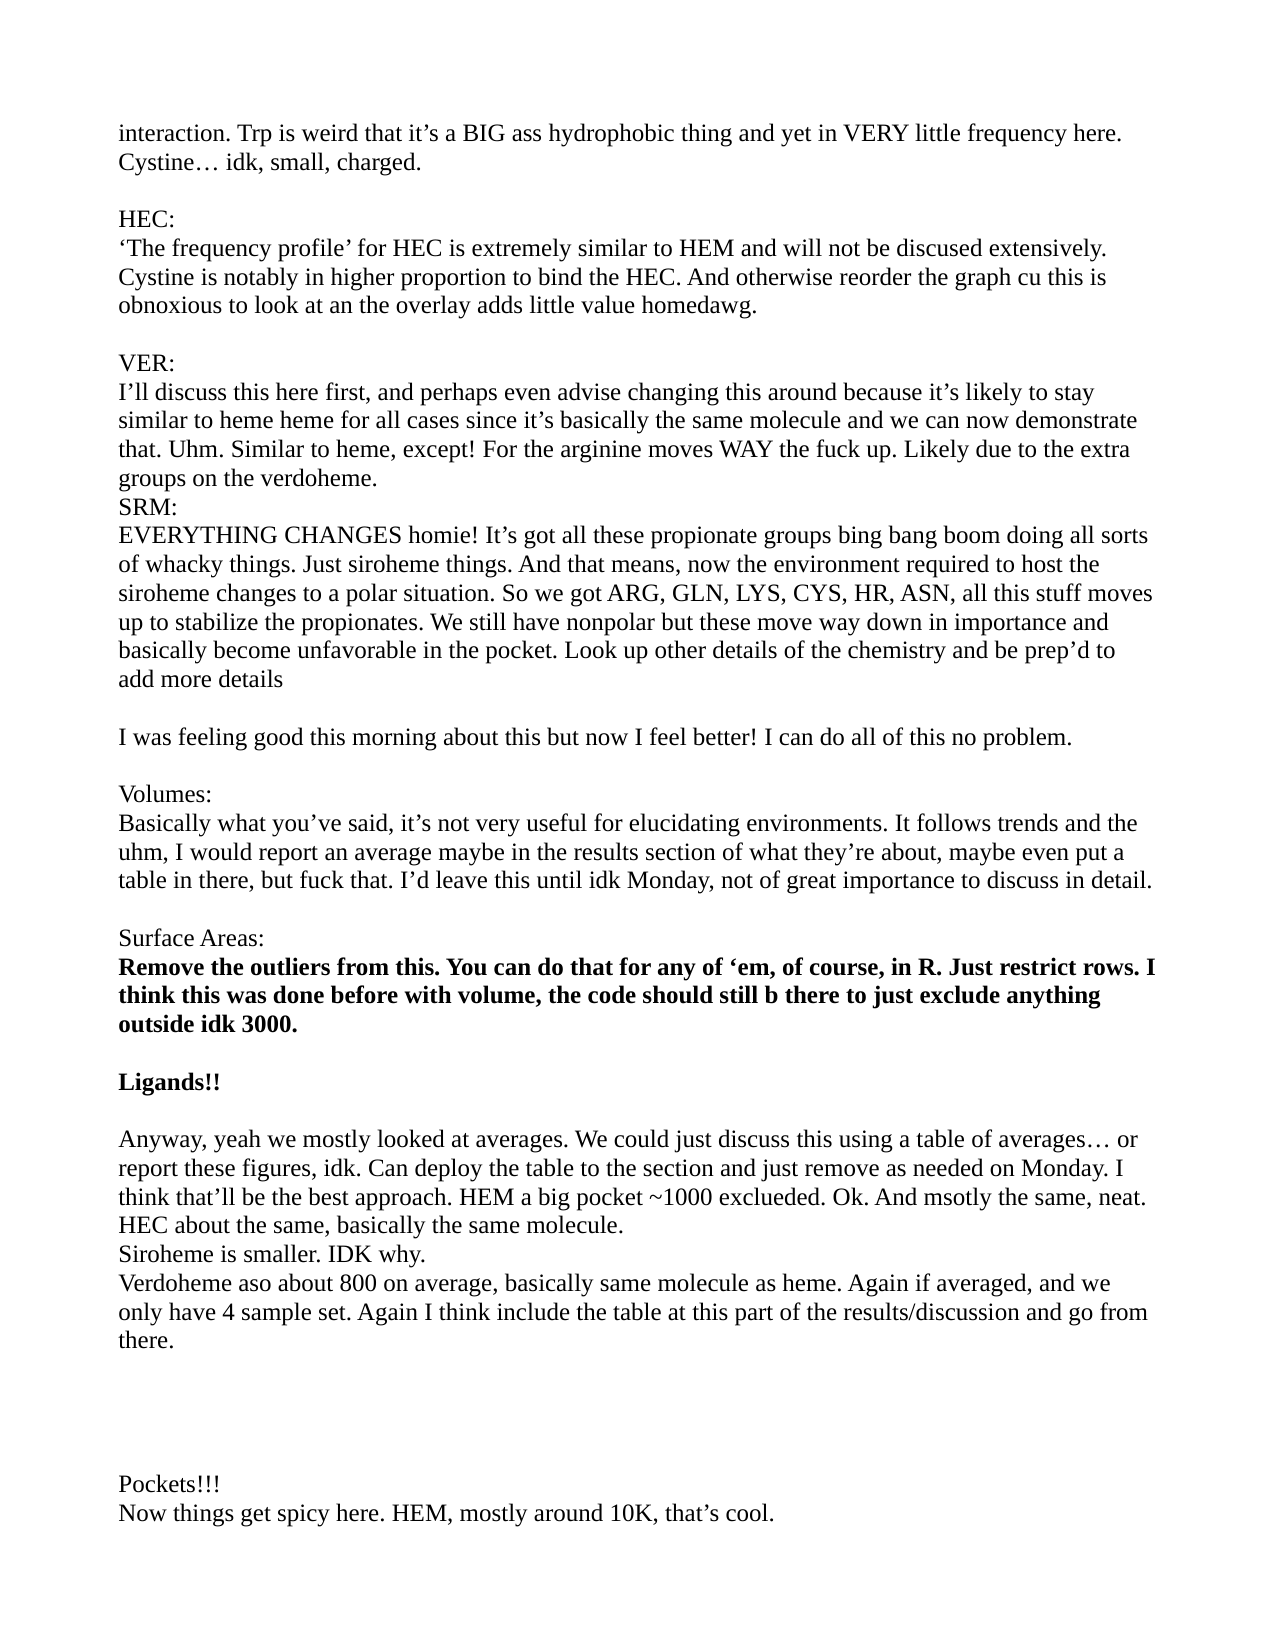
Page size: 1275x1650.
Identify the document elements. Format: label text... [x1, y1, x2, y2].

text Pockets!!! [118, 1469, 1157, 1498]
text VER: [118, 348, 1157, 377]
text ‘The frequency profile’ for HEC is extremely similar to HEM and will not be discused extensively. Cystine is notably in higher proportion to bind the HEC. And otherwise reorder the graph cu this is obnoxious to look at an the overlay adds little value homedawg. [118, 233, 1157, 319]
text Ligands!! [118, 1067, 1157, 1096]
text Surface Areas: [118, 923, 1157, 952]
text Anyway, yeah we mostly looked at averages. We could just discuss this using a table of averages… or report these figures, idk. Can deploy the table to the section and just remove as needed on Monday. I think that’ll be the best approach. HEM a big pocket ~1000 exclueded. Ok. And msotly the same, neat. HEC about the same, basically the same molecule. [118, 1124, 1157, 1239]
text Siroheme is smaller. IDK why. [118, 1239, 1157, 1268]
text Now things get spicy here. HEM, mostly around 10K, that’s cool. [118, 1498, 1157, 1527]
text Basically what you’ve said, it’s not very useful for elucidating environments. It follows trends and the uhm, I would report an average maybe in the results section of what they’re about, maybe even put a table in there, but fuck that. I’d leave this until idk Monday, not of great importance to discuss in detail. [118, 808, 1157, 894]
text HEC: [118, 204, 1157, 233]
text interaction. Trp is weird that it’s a BIG ass hydrophobic thing and yet in VERY little frequency here. Cystine… idk, small, charged. [118, 118, 1157, 176]
text EVERYTHING CHANGES homie! It’s got all these propionate groups bing bang boom doing all sorts of whacky things. Just siroheme things. And that means, now the environment required to host the siroheme changes to a polar situation. So we got ARG, GLN, LYS, CYS, HR, ASN, all this stuff moves up to stabilize the propionates. We still have nonpolar but these move way down in importance and basically become unfavorable in the pocket. Look up other details of the chemistry and be prep’d to add more details [118, 521, 1157, 693]
text Volumes: [118, 779, 1157, 808]
text Verdoheme aso about 800 on average, basically same molecule as heme. Again if averaged, and we only have 4 sample set. Again I think include the table at this part of the results/discussion and go from there. [118, 1268, 1157, 1354]
text Remove the outliers from this. You can do that for any of ‘em, of course, in R. Just restrict rows. I think this was done before with volume, the code should still b there to just exclude anything outside idk 3000. [118, 952, 1157, 1038]
text SRM: [118, 492, 1157, 521]
text I’ll discuss this here first, and perhaps even advise changing this around because it’s likely to stay similar to heme heme for all cases since it’s basically the same molecule and we can now demonstrate that. Uhm. Similar to heme, except! For the arginine moves WAY the fuck up. Likely due to the extra groups on the verdoheme. [118, 377, 1157, 492]
text I was feeling good this morning about this but now I feel better! I can do all of this no problem. [118, 722, 1157, 751]
